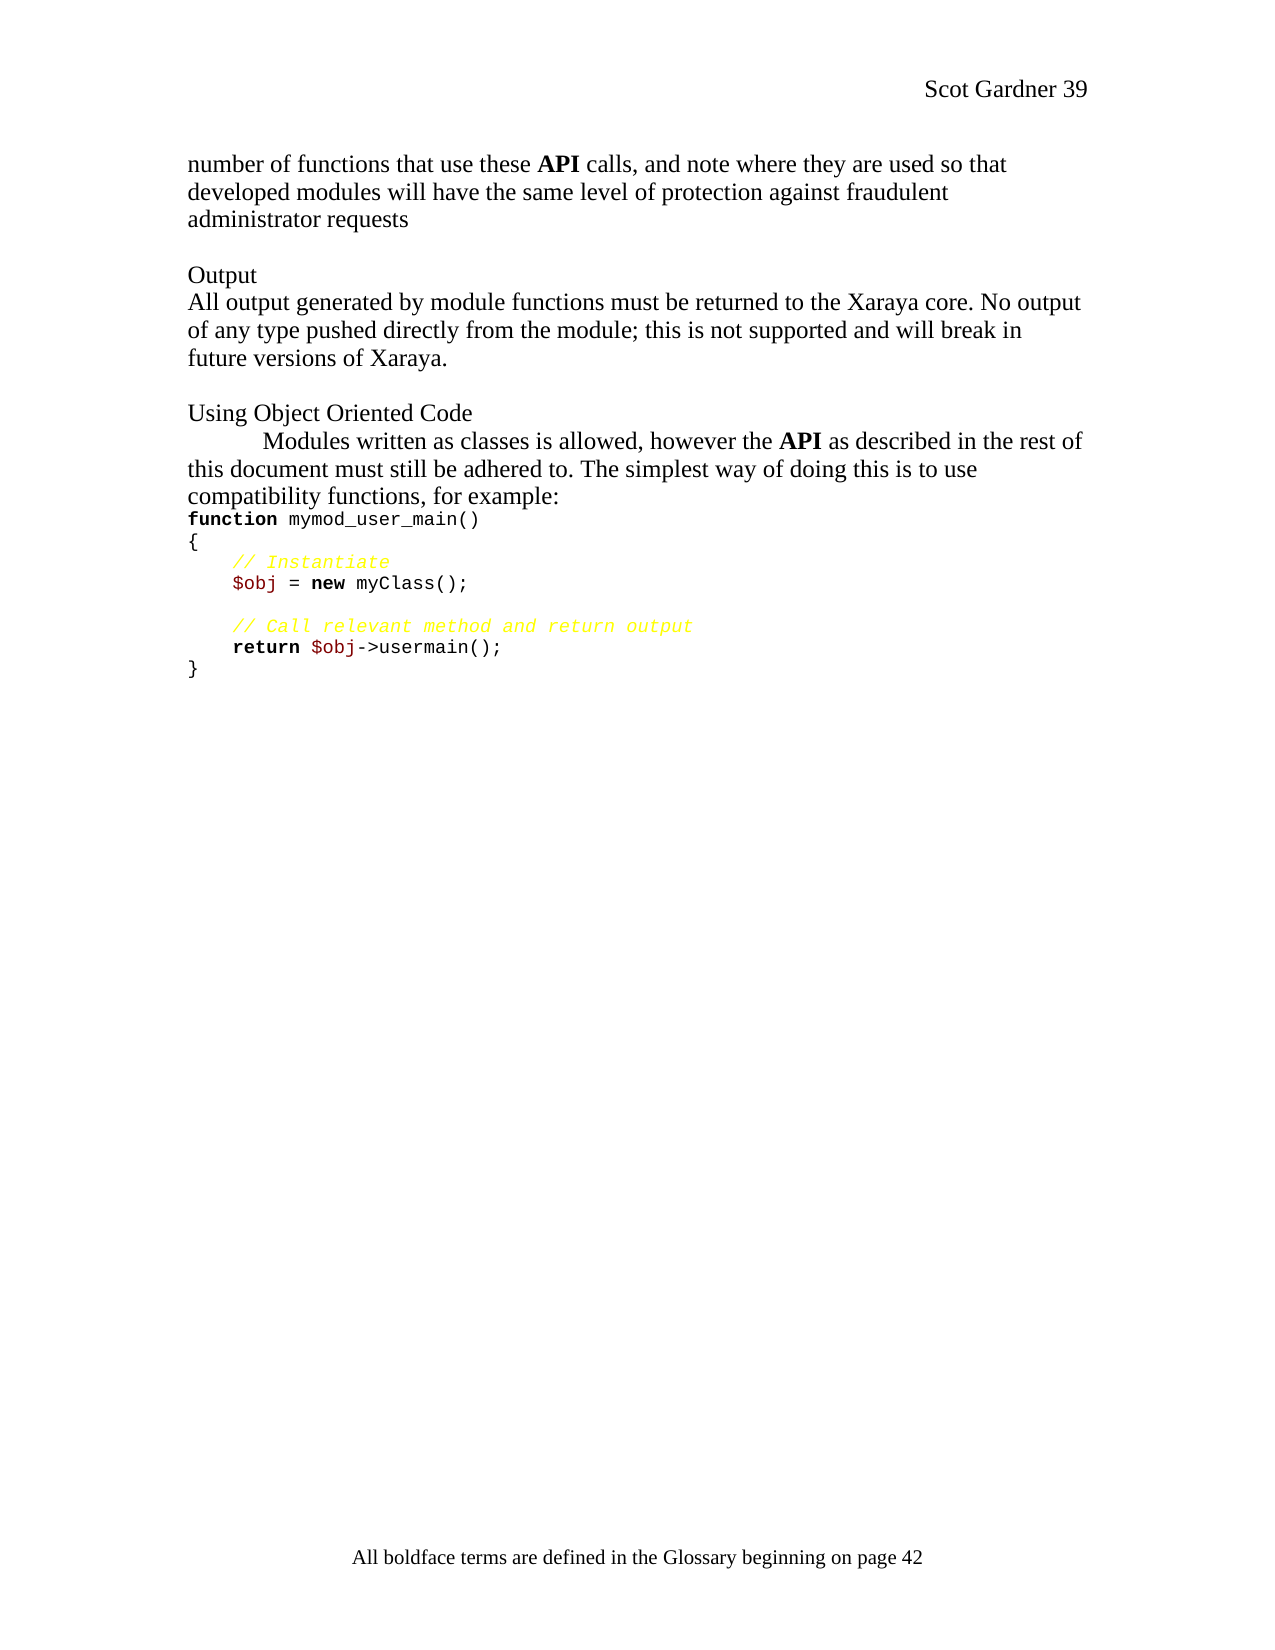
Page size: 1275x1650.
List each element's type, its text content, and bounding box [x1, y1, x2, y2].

text function mymod_user_main() { // Instantiate $obj = new myClass(); // Call relevant method and return output return $obj->usermain(); } [187, 510, 1087, 708]
text All output generated by module functions must be returned to the Xaraya core. No output of any type pushed directly from the module; this is not supported and will break in future versions of Xaraya. [187, 288, 1087, 372]
text Modules written as classes is allowed, however the API as described in the rest of this document must still be adhered to. The simplest way of doing this is to use compatibility functions, for example: [187, 427, 1087, 510]
text number of functions that use these API calls, and note where they are used so that developed modules will have the same level of protection against fraudulent administrator requests [187, 150, 1087, 233]
text Output [187, 261, 1087, 288]
text Using Object Oriented Code [187, 399, 1087, 427]
